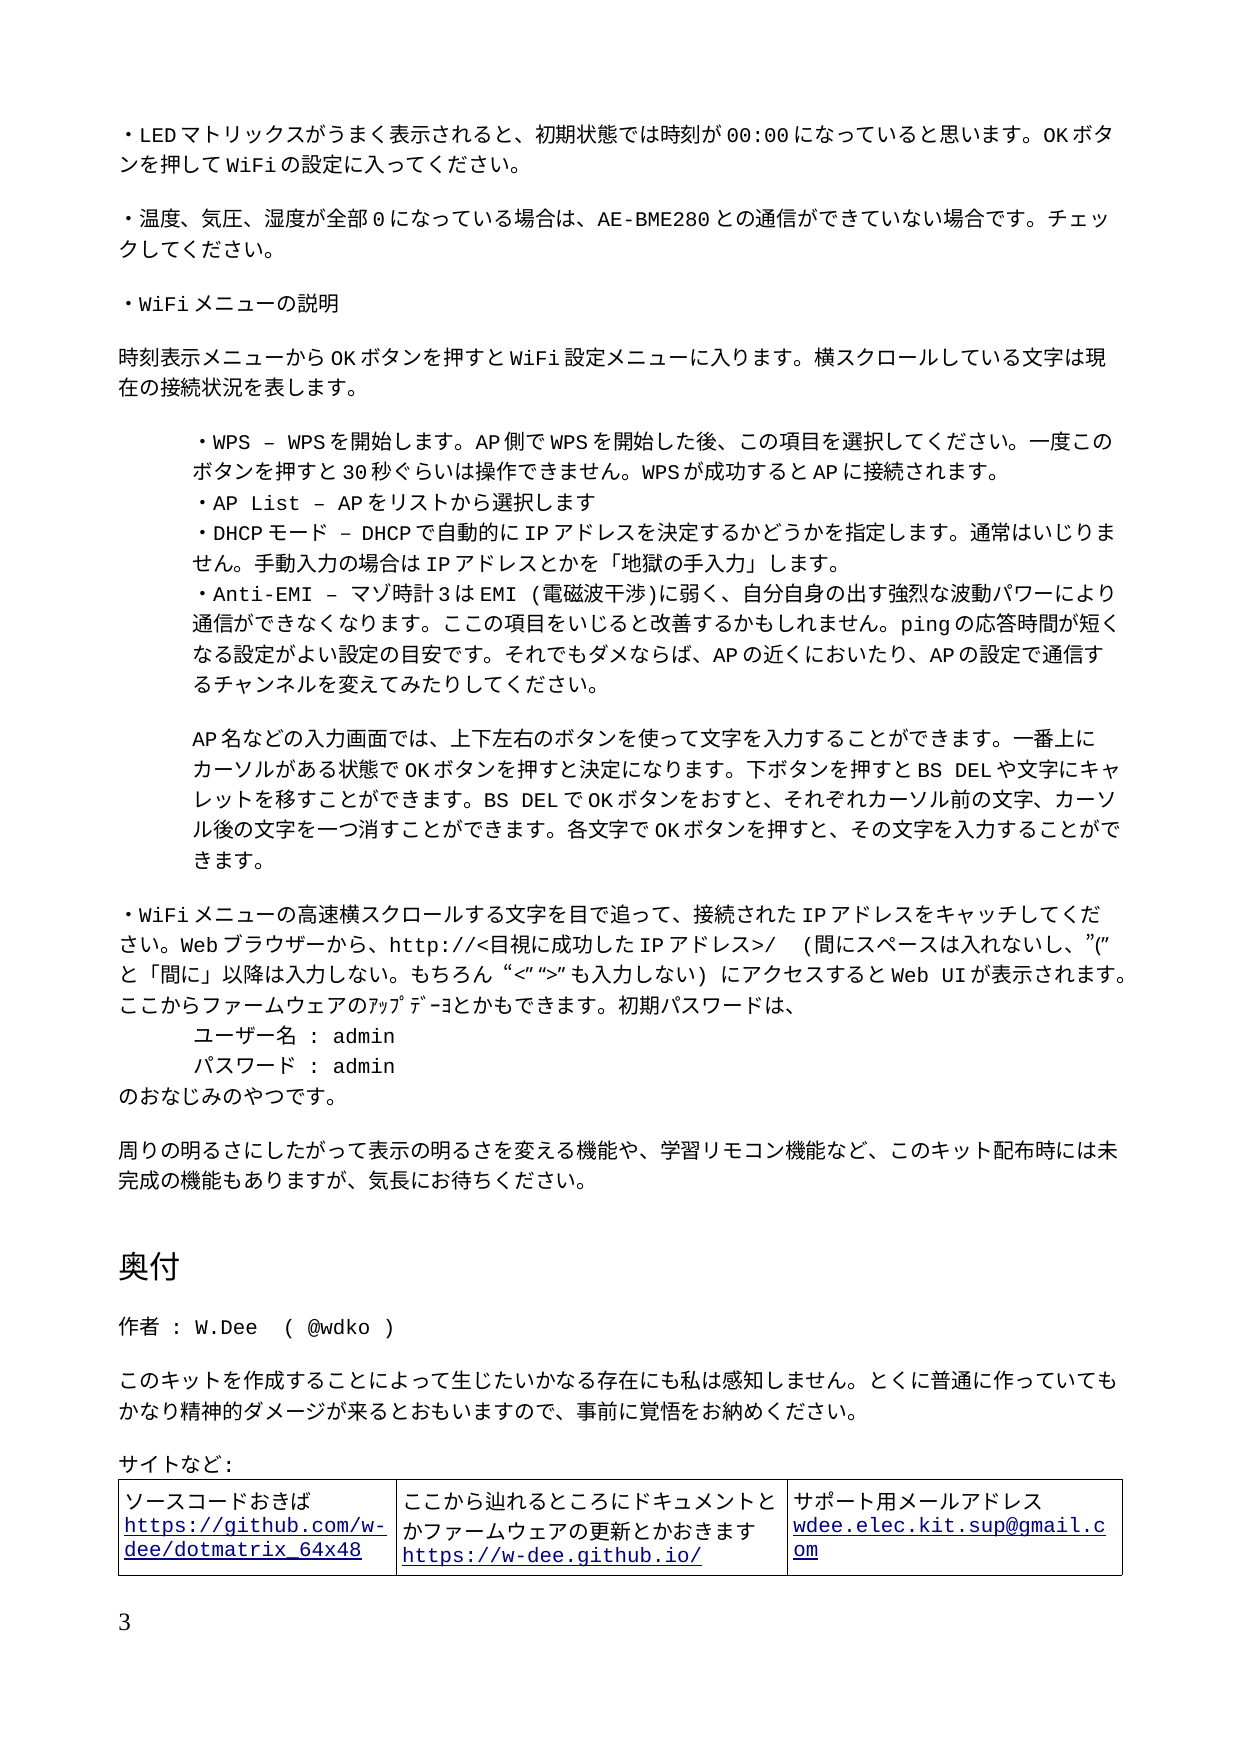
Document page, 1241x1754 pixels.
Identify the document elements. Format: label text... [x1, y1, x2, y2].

text AP名などの入力画面では、上下左右のボタンを使って文字を入力することができます。一番上にカーソルがある状態でOKボタンを押すと決定になります。下ボタンを押すとBS DELや文字にキャレットを移すことができます。BS DELでOKボタンをおすと、それぞれカーソル前の文字、カーソル後の文字を一つ消すことができます。各文字でOKボタンを押すと、その文字を入力することができます。 [192, 722, 1122, 874]
text 奥付 [118, 1242, 1122, 1287]
text 作者 : W.Dee ( @wdko ) [118, 1311, 1122, 1341]
text ・Anti-EMI – マゾ時計3はEMI (電磁波干渉)に弱く、自分自身の出す強烈な波動パワーにより通信ができなくなります。ここの項目をいじると改善するかもしれません。pingの応答時間が短くなる設定がよい設定の目安です。それでもダメならば、APの近くにおいたり、APの設定で通信するチャンネルを変えてみたりしてください。 [192, 577, 1122, 699]
text のおなじみのやつです。 [118, 1080, 1122, 1110]
text ・WiFiメニューの説明 [118, 287, 1122, 317]
table_header ここから辿れるところにドキュメントとかファームウェアの更新とかおきます https://w-dee.github.io/ [397, 1480, 787, 1575]
text ・WPS – WPSを開始します。AP側でWPSを開始した後、この項目を選択してください。一度このボタンを押すと30秒ぐらいは操作できません。WPSが成功するとAPに接続されます。 [192, 425, 1122, 486]
text このキットを作成することによって生じたいかなる存在にも私は感知しません。とくに普通に作っていてもかなり精神的ダメージが来るとおもいますので、事前に覚悟をお納めください。 [118, 1365, 1122, 1425]
text ユーザー名 : admin [193, 1019, 1122, 1050]
text パスワード : admin [193, 1050, 1122, 1080]
text ・LEDマトリックスがうまく表示されると、初期状態では時刻が00:00になっていると思います。OKボタンを押してWiFiの設定に入ってください。 [118, 118, 1122, 179]
text ・AP List – APをリストから選択します [192, 486, 1122, 516]
text 周りの明るさにしたがって表示の明るさを変える機能や、学習リモコン機能など、このキット配布時には未完成の機能もありますが、気長にお待ちください。 [118, 1134, 1122, 1194]
text ・温度、気圧、湿度が全部0になっている場合は、AE-BME280との通信ができていない場合です。チェックしてください。 [118, 203, 1122, 263]
text 時刻表示メニューからOKボタンを押すとWiFi設定メニューに入ります。横スクロールしている文字は現在の接続状況を表します。 [118, 341, 1122, 402]
text ・WiFiメニューの高速横スクロールする文字を目で追って、接続されたIPアドレスをキャッチしてください。Webブラウザーから、http://<目視に成功したIPアドレス>/ (間にスペースは入れないし、”(”と「間に」以降は入力しない。もちろん “<” “>” も入力しない) にアクセスするとWeb UIが表示されます。ここからファームウェアのｱｯﾌﾟﾃﾞｰﾖとかもできます。初期パスワードは、 [118, 898, 1122, 1019]
table_header サポート用メールアドレス wdee.elec.kit.sup@gmail.com [788, 1480, 1122, 1575]
table_header ソースコードおきばhttps://github.com/w-dee/dotmatrix_64x48 [119, 1480, 396, 1575]
text ・DHCPモード – DHCPで自動的にIPアドレスを決定するかどうかを指定します。通常はいじりません。手動入力の場合はIPアドレスとかを「地獄の手入力」します。 [192, 516, 1122, 577]
text サイトなど: [118, 1449, 1122, 1479]
